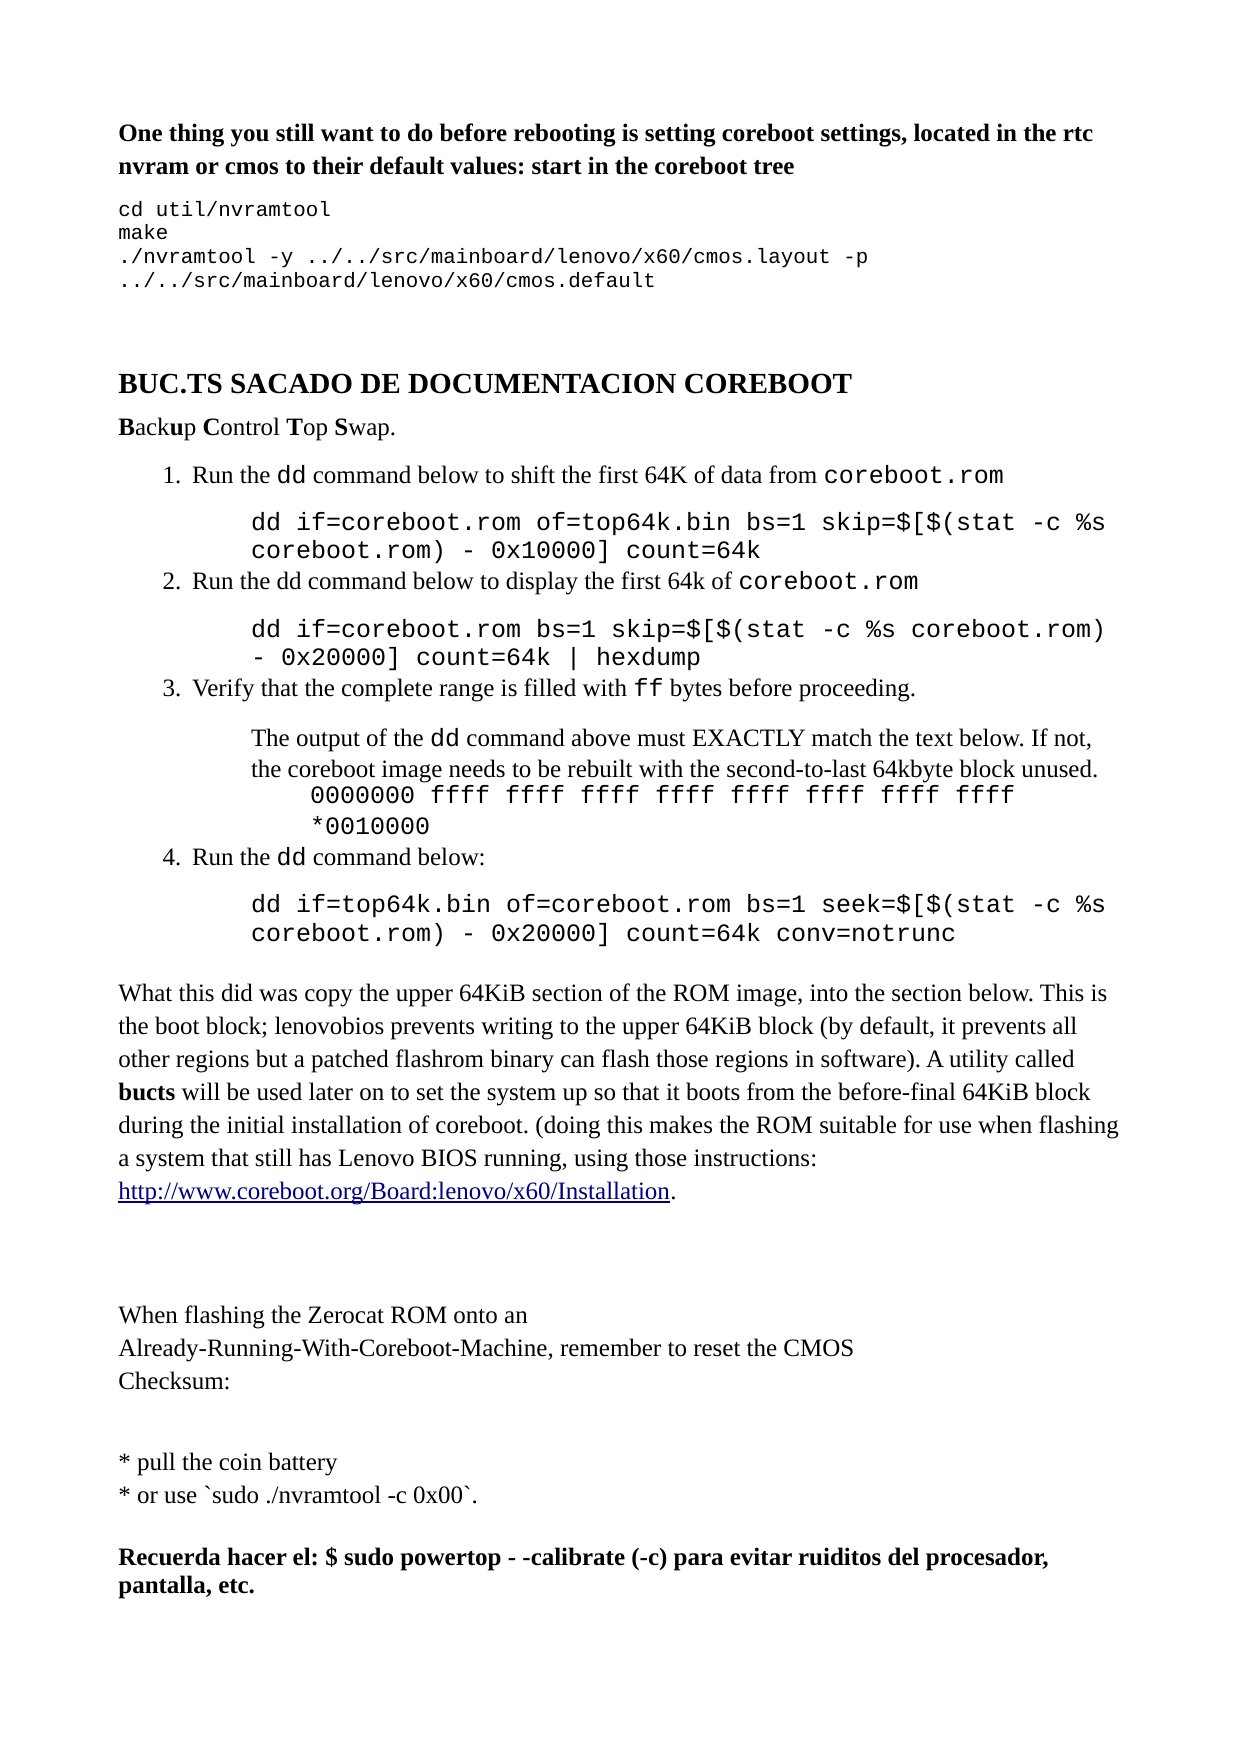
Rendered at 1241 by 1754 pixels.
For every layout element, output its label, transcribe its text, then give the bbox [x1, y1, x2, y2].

text Already-Running-With-Coreboot-Machine, remember to reset the CMOS [118, 1333, 1122, 1362]
text When flashing the Zerocat ROM onto an [118, 1300, 1122, 1329]
text Backup Control Top Swap. [118, 412, 1122, 441]
list dd if=top64k.bin of=coreboot.rom bs=1 seek=$[$(stat -c %s coreboot.rom) - 0x20000] count=64k conv=notrunc [221, 892, 1122, 948]
text What this did was copy the upper 64KiB section of the ROM image, into the section below. This is the boot block; lenovobios prevents writing to the upper 64KiB block (by default, it prevents all other regions but a patched flashrom binary can flash those regions in software). A utility called bucts will be used later on to set the system up so that it boots from the before-final 64KiB block during the initial installation of coreboot. (doing this makes the ROM suitable for use when flashing a system that still has Lenovo BIOS running, using those instructions: http://www.coreboot.org/Board:lenovo/x60/Installation. [118, 978, 1122, 1205]
text make [118, 222, 1122, 246]
text * pull the coin battery [118, 1447, 1122, 1476]
text cd util/nvramtool [118, 199, 1122, 222]
text Checksum: [118, 1366, 1122, 1395]
text One thing you still want to do before rebooting is setting coreboot settings, located in the rtc nvram or cmos to their default values: start in the coreboot tree [118, 118, 1122, 180]
list dd if=coreboot.rom bs=1 skip=$[$(stat -c %s coreboot.rom) - 0x20000] count=64k | hexdump [221, 616, 1122, 673]
list Run the dd command below to shift the first 64K of data from coreboot.rom [162, 460, 1122, 491]
list 0000000 ffff ffff ffff ffff ffff ffff ffff ffff *0010000 [280, 783, 1122, 842]
list Run the dd command below to display the first 64k of coreboot.rom [162, 566, 1122, 597]
list Run the dd command below: [162, 842, 1122, 873]
text * or use `sudo ./nvramtool -c 0x00`. [118, 1480, 1122, 1508]
text Recuerda hacer el: $ sudo powertop - -calibrate (-c) para evitar ruiditos del procesador, pantalla, etc. [118, 1542, 1122, 1599]
list Verify that the complete range is filled with ff bytes before proceeding. [162, 673, 1122, 704]
subtitle BUC.TS SACADO DE DOCUMENTACION COREBOOT [118, 366, 1122, 400]
list dd if=coreboot.rom of=top64k.bin bs=1 skip=$[$(stat -c %s coreboot.rom) - 0x10000] count=64k [221, 510, 1122, 566]
text ./nvramtool -y ../../src/mainboard/lenovo/x60/cmos.layout -p ../../src/mainboard/lenovo/x60/cmos.default [118, 246, 1122, 293]
list The output of the dd command above must EXACTLY match the text below. If not, the coreboot image needs to be rebuilt with the second-to-last 64kbyte block unused. [221, 723, 1122, 783]
